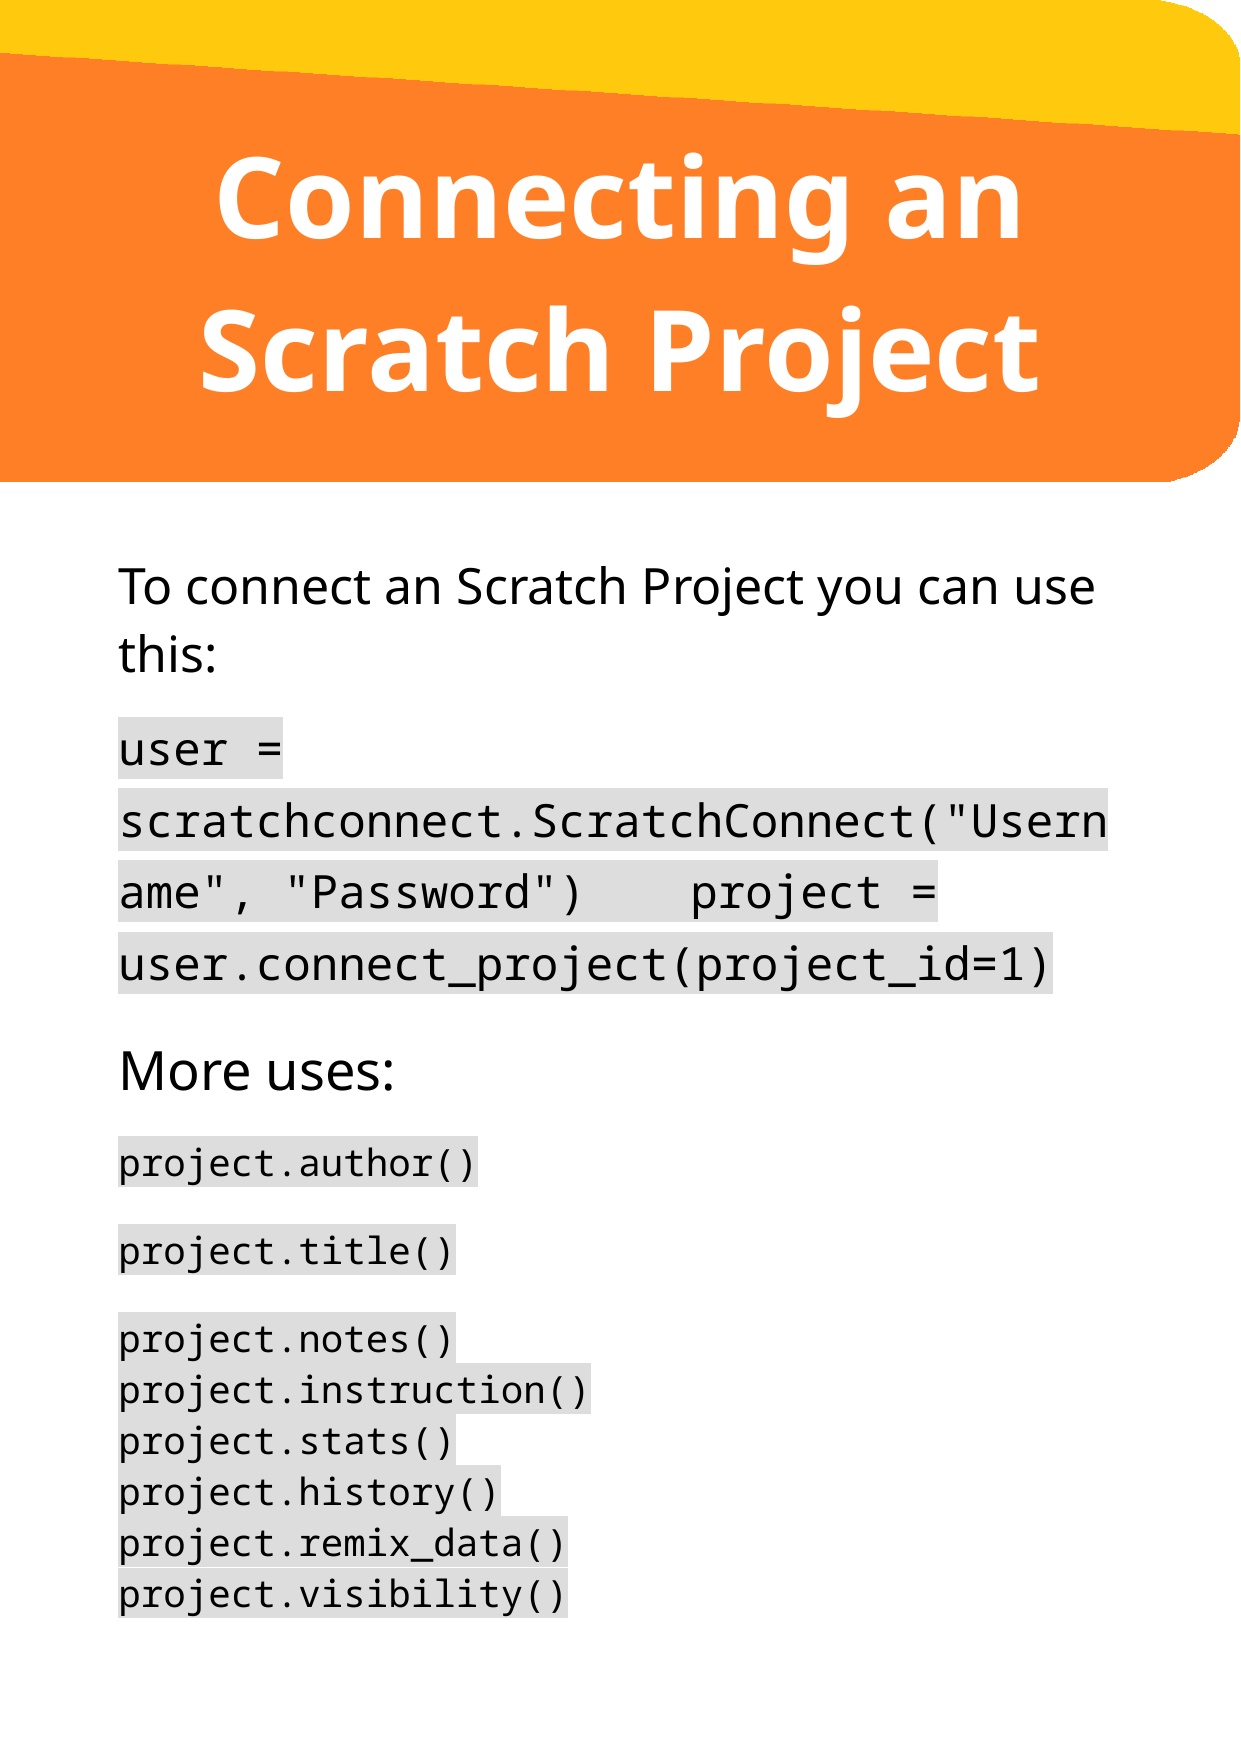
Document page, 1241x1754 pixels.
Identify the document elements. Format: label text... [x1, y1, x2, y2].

text project.title() [118, 1224, 1122, 1275]
text project.visibility() [118, 1567, 1122, 1618]
text user = scratchconnect.ScratchConnect("Username", "Password") project = user.connect_project(project_id=1) [118, 717, 1122, 994]
text project.notes() [118, 1312, 1122, 1363]
text project.history() [118, 1465, 1122, 1516]
text project.author() [118, 1136, 1122, 1187]
text project.instruction() [118, 1363, 1122, 1414]
text To connect an Scratch Project you can use this: [118, 551, 1122, 687]
text More uses: [118, 1033, 1122, 1107]
text project.stats() [118, 1414, 1122, 1465]
text project.remix_data() [118, 1516, 1122, 1567]
